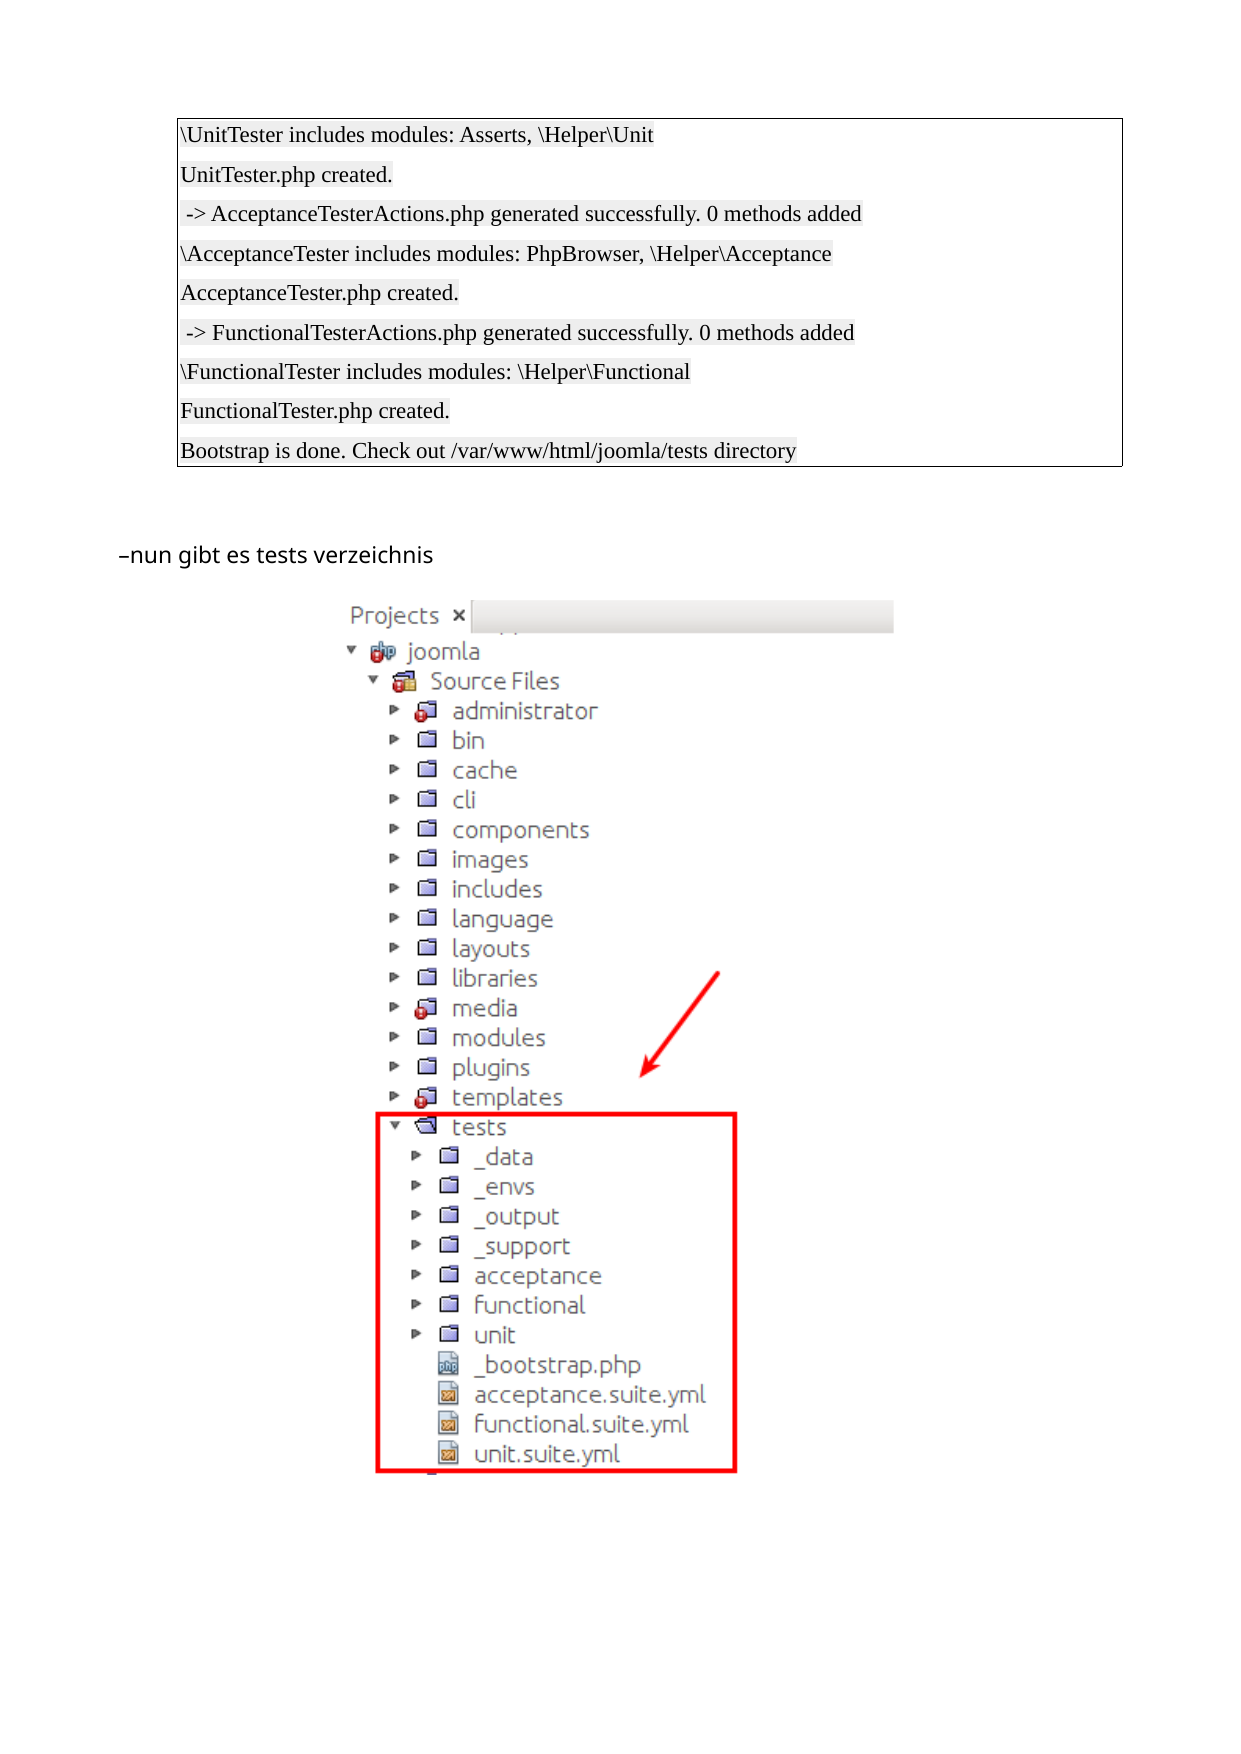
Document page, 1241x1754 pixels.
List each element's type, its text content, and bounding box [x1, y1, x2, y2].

picture [346, 600, 894, 1475]
text \UnitTester includes modules: Asserts, \Helper\Unit UnitTester.php created. -> AcceptanceTesterActions.php generated successfully. 0 methods added \AcceptanceTester includes modules: PhpBrowser, \Helper\Acceptance AcceptanceTester.php created. -> FunctionalTesterActions.php generated successfully. 0 methods added \FunctionalTester includes modules: \Helper\Functional FunctionalTester.php created. Bootstrap is done. Check out /var/www/html/joomla/tests directory [178, 119, 1122, 466]
text –nun gibt es tests verzeichnis [118, 538, 1122, 570]
